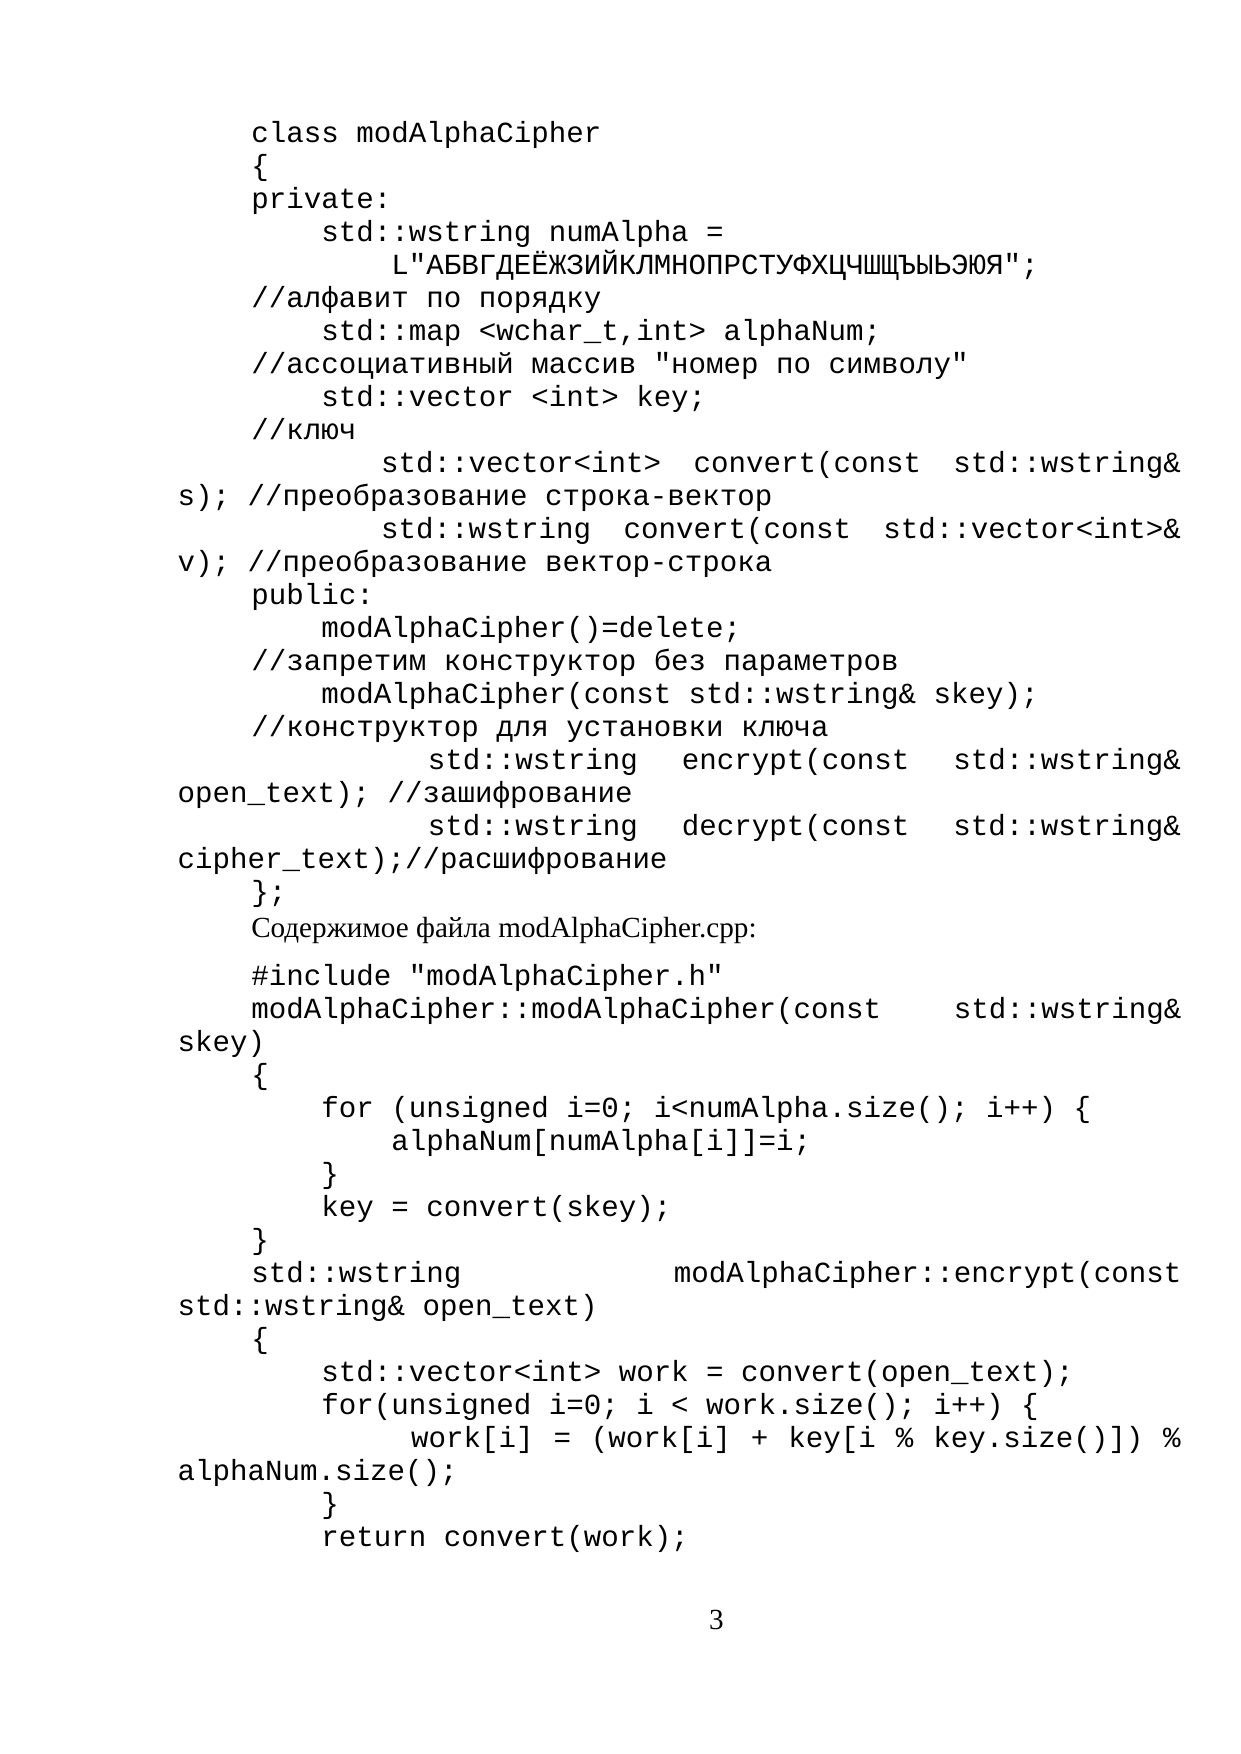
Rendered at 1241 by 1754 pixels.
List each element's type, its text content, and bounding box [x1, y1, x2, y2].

text work[i] = (work[i] + key[i % key.size()]) % alphaNum.size(); [177, 1423, 1181, 1489]
text std::wstring numAlpha = [177, 217, 1181, 250]
text Содержимое файла modAlphaCipher.cpp: [177, 911, 1181, 944]
text L"АБВГДЕЁЖЗИЙКЛМНОПРСТУФХЦЧШЩЪЫЬЭЮЯ"; [177, 250, 1181, 283]
text #include "modAlphaCipher.h" [177, 961, 1181, 994]
text { [177, 1324, 1181, 1357]
text //ключ [177, 415, 1181, 448]
text modAlphaCipher(const std::wstring& skey); [177, 679, 1181, 712]
text { [177, 151, 1181, 184]
text public: [177, 580, 1181, 613]
text modAlphaCipher()=delete; [177, 613, 1181, 646]
text std::wstring encrypt(const std::wstring& open_text); //зашифрование [177, 746, 1181, 812]
text std::map <wchar_t,int> alphaNum; [177, 316, 1181, 349]
text { [177, 1060, 1181, 1093]
text return convert(work); [177, 1522, 1181, 1555]
text std::wstring convert(const std::vector<int>& v); //преобразование вектор-строка [177, 514, 1181, 580]
text } [177, 1225, 1181, 1258]
text for(unsigned i=0; i < work.size(); i++) { [177, 1390, 1181, 1423]
text class modAlphaCipher [177, 118, 1181, 151]
text std::vector<int> work = convert(open_text); [177, 1357, 1181, 1390]
text std::vector<int> convert(const std::wstring& s); //преобразование строка-вектор [177, 448, 1181, 514]
text std::wstring decrypt(const std::wstring& cipher_text);//расшифрование [177, 812, 1181, 878]
text std::vector <int> key; [177, 382, 1181, 415]
text private: [177, 184, 1181, 217]
text for (unsigned i=0; i<numAlpha.size(); i++) { [177, 1093, 1181, 1126]
text //запретим конструктор без параметров [177, 646, 1181, 679]
text //алфавит по порядку [177, 283, 1181, 316]
text std::wstring modAlphaCipher::encrypt(const std::wstring& open_text) [177, 1258, 1181, 1324]
text }; [177, 878, 1181, 911]
text } [177, 1489, 1181, 1522]
text alphaNum[numAlpha[i]]=i; [177, 1126, 1181, 1159]
text } [177, 1159, 1181, 1192]
text key = convert(skey); [177, 1192, 1181, 1225]
text modAlphaCipher::modAlphaCipher(const std::wstring& skey) [177, 994, 1181, 1060]
text //ассоциативный массив "номер по символу" [177, 349, 1181, 382]
text //конструктор для установки ключа [177, 712, 1181, 746]
